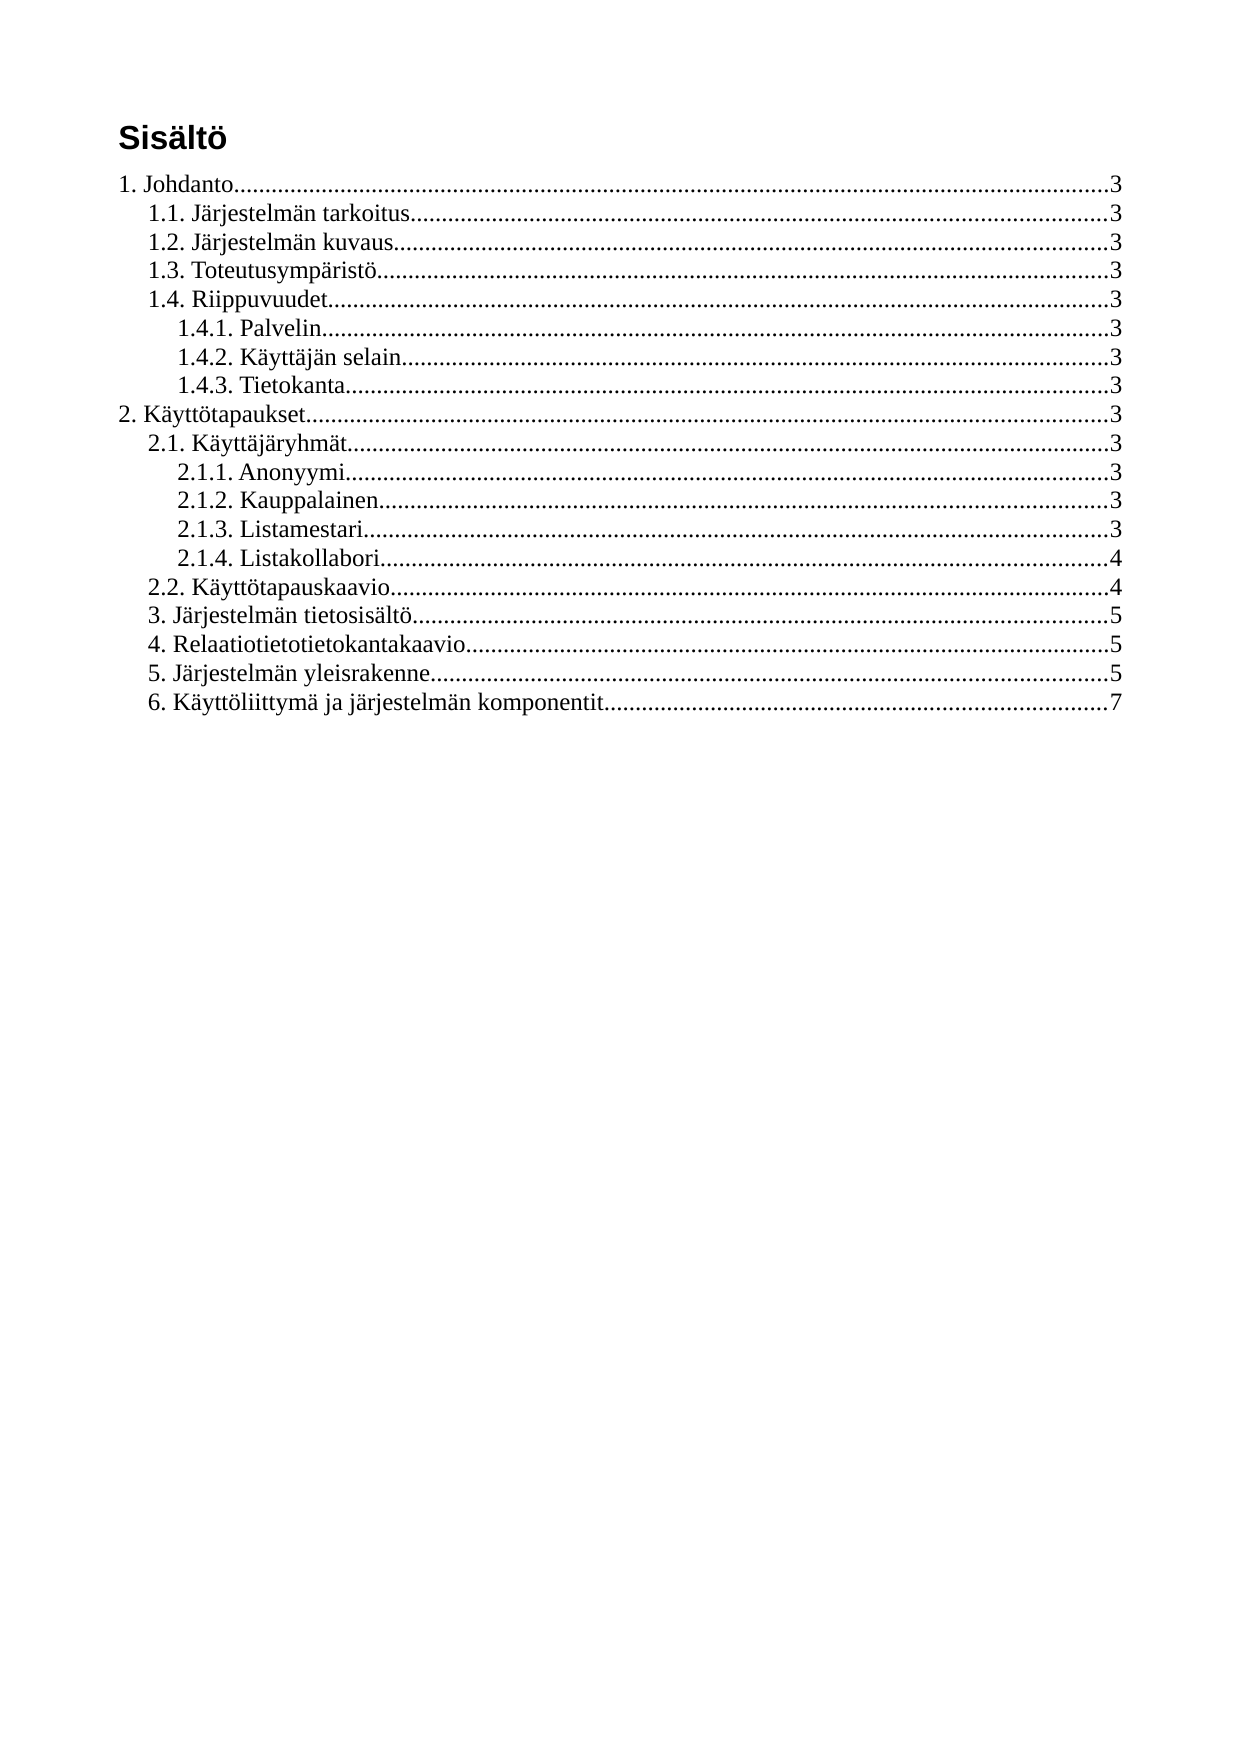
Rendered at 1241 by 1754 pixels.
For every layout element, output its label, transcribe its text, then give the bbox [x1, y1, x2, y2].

text 2.1. Käyttäjäryhmät 3 [148, 428, 1122, 457]
text 1.4.3. Tietokanta 3 [177, 370, 1122, 399]
text 1. Johdanto 3 [118, 169, 1122, 198]
text 1.2. Järjestelmän kuvaus 3 [148, 227, 1122, 255]
text 2.1.1. Anonyymi 3 [177, 457, 1122, 485]
text 2.1.4. Listakollabori 4 [177, 543, 1122, 572]
text 1.1. Järjestelmän tarkoitus 3 [148, 198, 1122, 227]
text 2. Käyttötapaukset 3 [118, 399, 1122, 428]
text 2.1.2. Kauppalainen 3 [177, 485, 1122, 514]
subtitle Sisältö [118, 118, 1122, 157]
text 2.2. Käyttötapauskaavio 4 [148, 572, 1122, 600]
text 5. Järjestelmän yleisrakenne 5 [148, 658, 1122, 687]
text 3. Järjestelmän tietosisältö 5 [148, 600, 1122, 629]
text 1.3. Toteutusympäristö 3 [148, 255, 1122, 284]
text 1.4.1. Palvelin 3 [177, 313, 1122, 342]
text 2.1.3. Listamestari 3 [177, 514, 1122, 543]
text 6. Käyttöliittymä ja järjestelmän komponentit 7 [148, 687, 1122, 715]
text 1.4.2. Käyttäjän selain 3 [177, 342, 1122, 370]
text 1.4. Riippuvuudet 3 [148, 284, 1122, 313]
text 4. Relaatiotietotietokantakaavio 5 [148, 629, 1122, 658]
